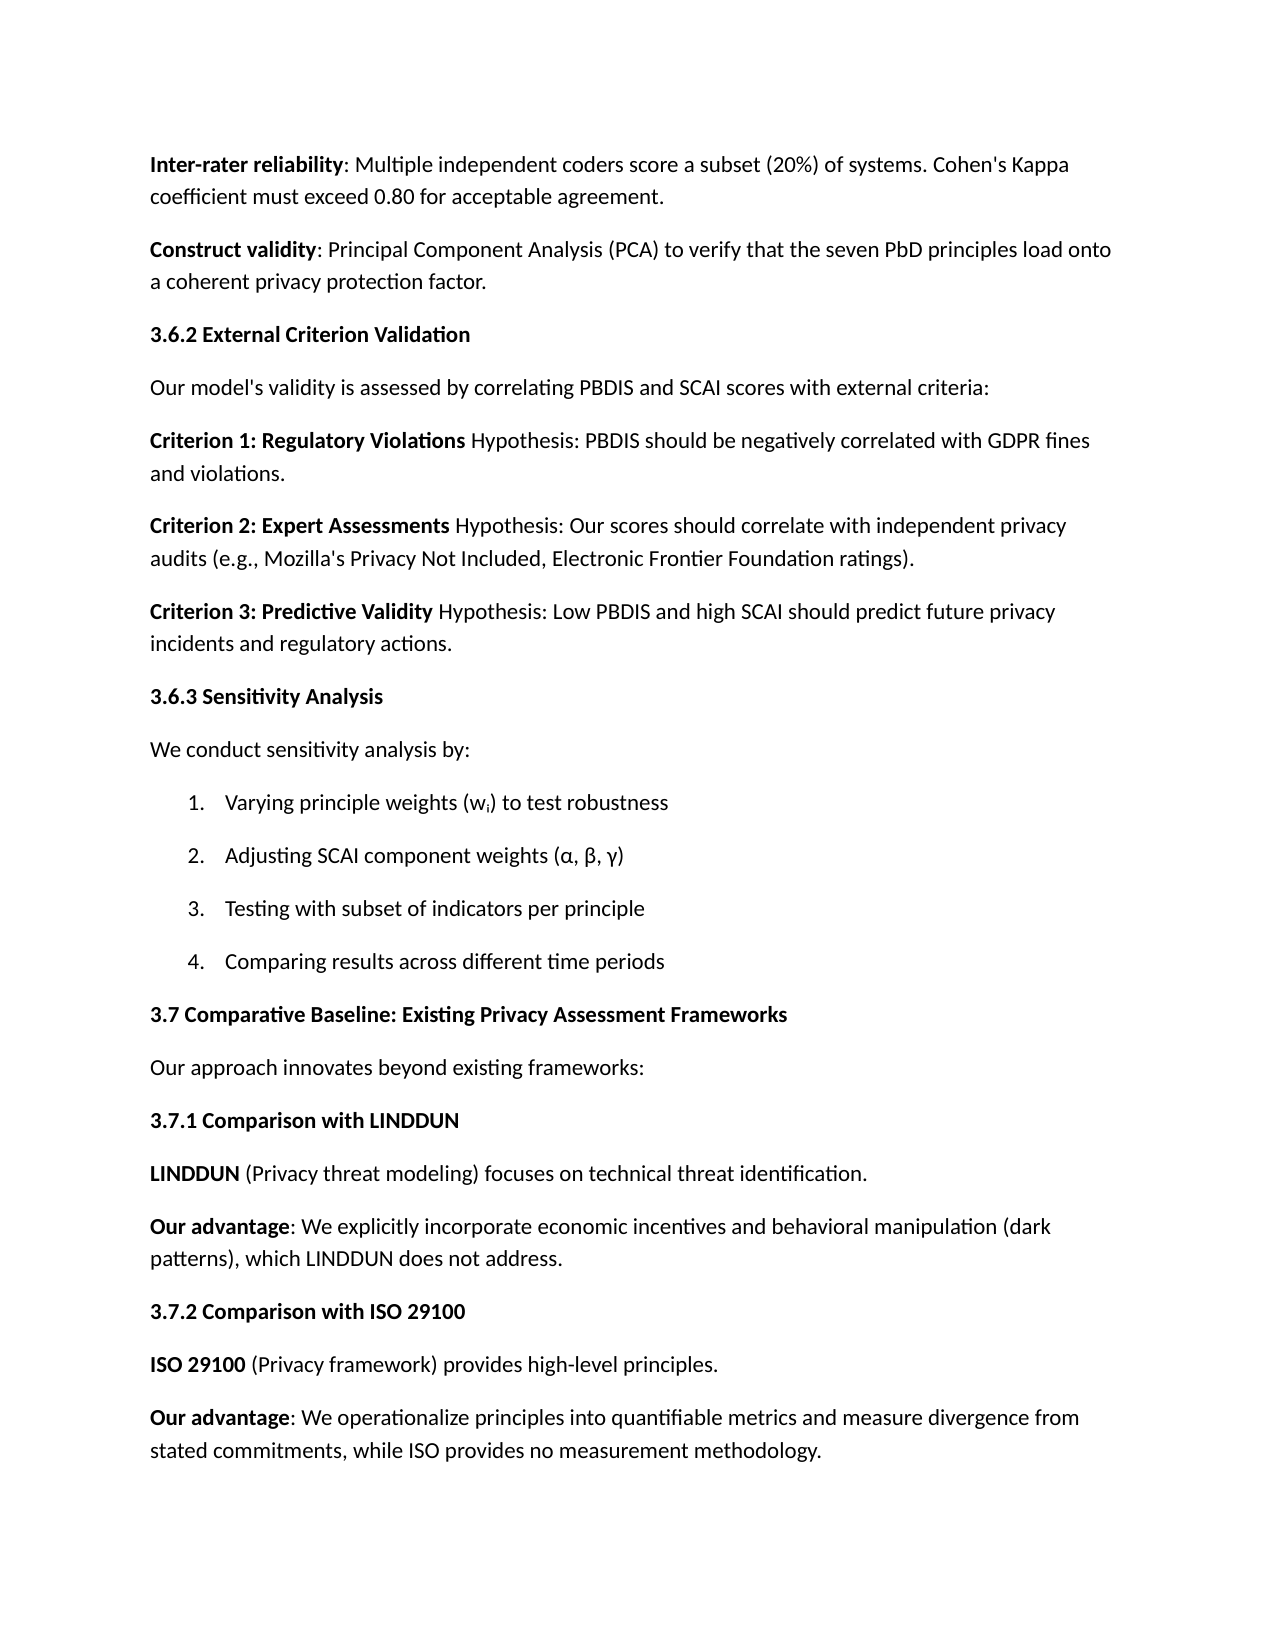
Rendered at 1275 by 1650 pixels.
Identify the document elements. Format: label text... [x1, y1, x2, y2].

text 3.7 Comparative Baseline: Existing Privacy Assessment Frameworks [150, 1000, 1125, 1028]
text Our model's validity is assessed by correlating PBDIS and SCAI scores with external criteria: [150, 373, 1125, 401]
list Adjusting SCAI component weights (α, β, γ) [187, 841, 1125, 869]
list Varying principle weights (wᵢ) to test robustness [187, 788, 1125, 816]
text 3.6.2 External Criterion Validation [150, 320, 1125, 348]
list Testing with subset of indicators per principle [187, 894, 1125, 922]
text Our advantage: We explicitly incorporate economic incentives and behavioral manipulation (dark patterns), which LINDDUN does not address. [150, 1212, 1125, 1272]
text We conduct sensitivity analysis by: [150, 735, 1125, 763]
text Our advantage: We operationalize principles into quantifiable metrics and measure divergence from stated commitments, while ISO provides no measurement methodology. [150, 1403, 1125, 1464]
text Criterion 1: Regulatory Violations Hypothesis: PBDIS should be negatively correlated with GDPR fines and violations. [150, 426, 1125, 487]
text 3.7.1 Comparison with LINDDUN [150, 1106, 1125, 1134]
text Construct validity: Principal Component Analysis (PCA) to verify that the seven PbD principles load onto a coherent privacy protection factor. [150, 235, 1125, 295]
text Our approach innovates beyond existing frameworks: [150, 1053, 1125, 1081]
text Criterion 2: Expert Assessments Hypothesis: Our scores should correlate with independent privacy audits (e.g., Mozilla's Privacy Not Included, Electronic Frontier Foundation ratings). [150, 512, 1125, 572]
text LINDDUN (Privacy threat modeling) focuses on technical threat identification. [150, 1159, 1125, 1187]
list Comparing results across different time periods [187, 947, 1125, 975]
text Inter-rater reliability: Multiple independent coders score a subset (20%) of systems. Cohen's Kappa coefficient must exceed 0.80 for acceptable agreement. [150, 150, 1125, 210]
text ISO 29100 (Privacy framework) provides high-level principles. [150, 1351, 1125, 1378]
text 3.6.3 Sensitivity Analysis [150, 682, 1125, 710]
text 3.7.2 Comparison with ISO 29100 [150, 1297, 1125, 1326]
text Criterion 3: Predictive Validity Hypothesis: Low PBDIS and high SCAI should predict future privacy incidents and regulatory actions. [150, 597, 1125, 657]
